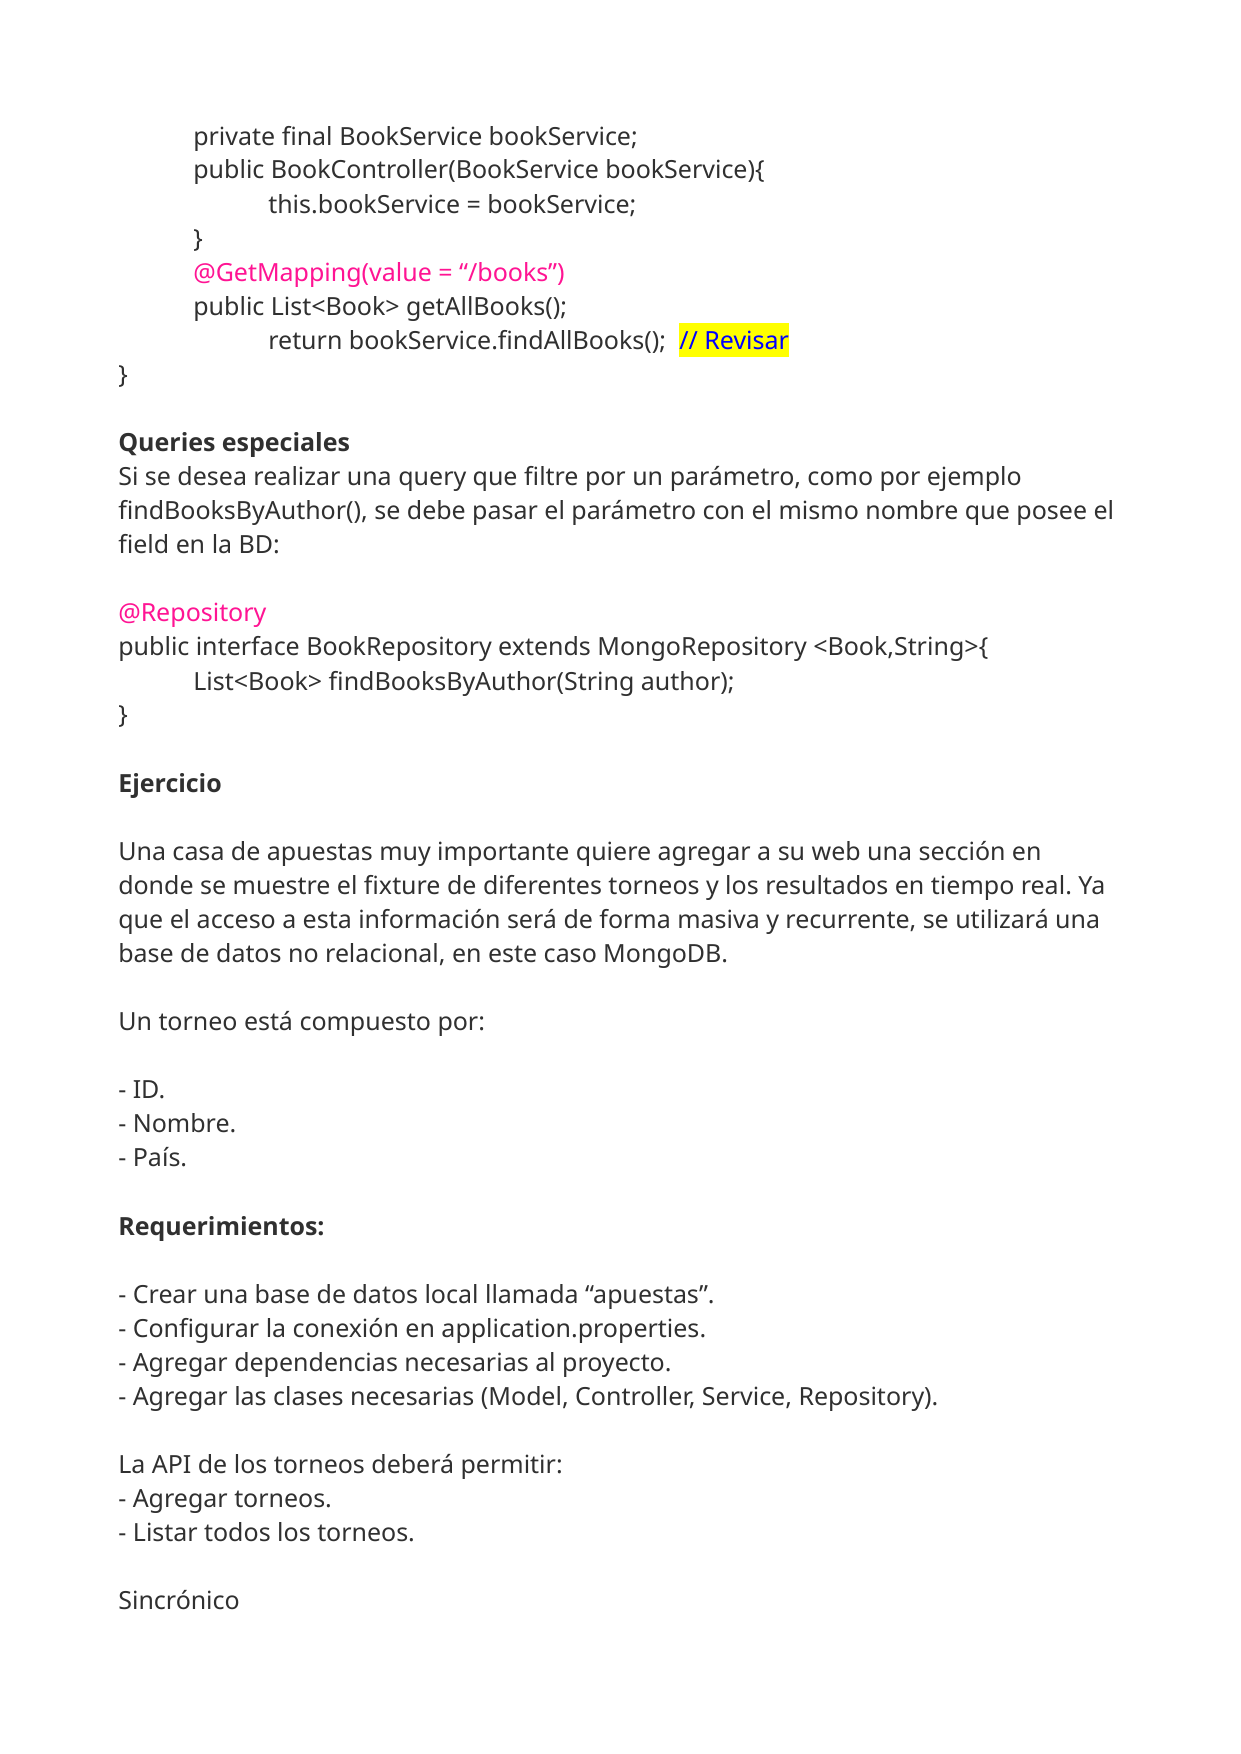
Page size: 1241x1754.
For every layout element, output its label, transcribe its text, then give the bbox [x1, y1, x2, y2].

text Ejercicio [118, 765, 1122, 799]
text private final BookService bookService; [118, 118, 1122, 152]
text @GetMapping(value = “/books”) [118, 254, 1122, 288]
text public List<Book> getAllBooks(); [118, 288, 1122, 322]
text - Crear una base de datos local llamada “apuestas”. [118, 1276, 1122, 1310]
text - Agregar dependencias necesarias al proyecto. [118, 1344, 1122, 1378]
text - Agregar las clases necesarias (Model, Controller, Service, Repository). [118, 1378, 1122, 1412]
text Queries especiales [118, 425, 1122, 459]
text La API de los torneos deberá permitir: [118, 1447, 1122, 1481]
text Si se desea realizar una query que filtre por un parámetro, como por ejemplo findBooksByAuthor(), se debe pasar el parámetro con el mismo nombre que posee el field en la BD: [118, 459, 1122, 561]
text - Listar todos los torneos. [118, 1515, 1122, 1549]
text List<Book> findBooksByAuthor(String author); [118, 663, 1122, 697]
text public BookController(BookService bookService){ [118, 152, 1122, 186]
text Una casa de apuestas muy importante quiere agregar a su web una sección en donde se muestre el fixture de diferentes torneos y los resultados en tiempo real. Ya que el acceso a esta información será de forma masiva y recurrente, se utilizará una base de datos no relacional, en este caso MongoDB. [118, 833, 1122, 970]
text - Configurar la conexión en application.properties. [118, 1310, 1122, 1344]
text this.bookService = bookService; [118, 186, 1122, 220]
text - País. [118, 1140, 1122, 1174]
text } [118, 220, 1122, 254]
text return bookService.findAllBooks(); // Revisar [118, 322, 1122, 357]
text @Repository [118, 595, 1122, 629]
text - Nombre. [118, 1106, 1122, 1140]
text Requerimientos: [118, 1208, 1122, 1242]
text Sincrónico [118, 1583, 1122, 1617]
text - ID. [118, 1072, 1122, 1106]
text } [118, 357, 1122, 391]
text Un torneo está compuesto por: [118, 1004, 1122, 1038]
text public interface BookRepository extends MongoRepository <Book,String>{ [118, 629, 1122, 663]
text - Agregar torneos. [118, 1481, 1122, 1515]
text } [118, 697, 1122, 731]
